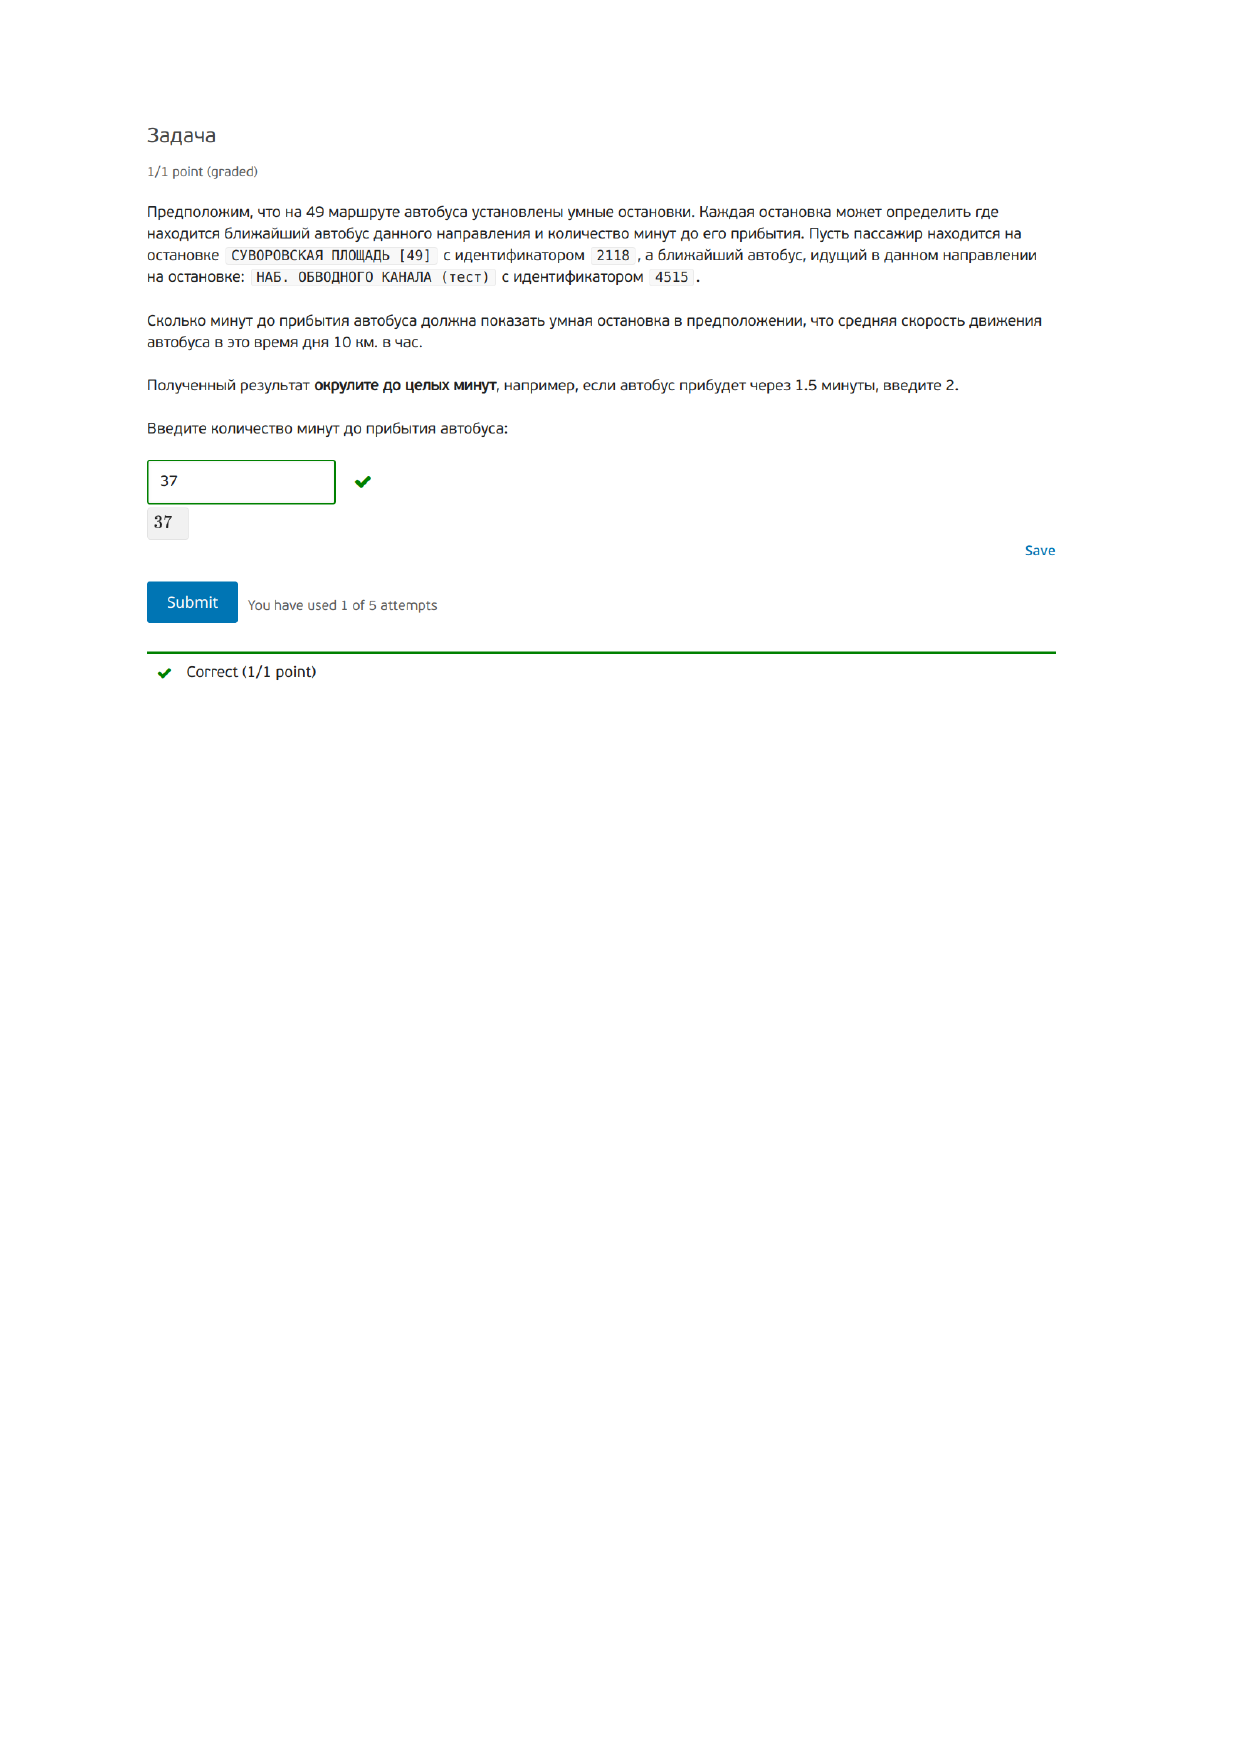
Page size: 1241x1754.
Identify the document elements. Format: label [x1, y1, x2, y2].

picture [118, 118, 1123, 709]
